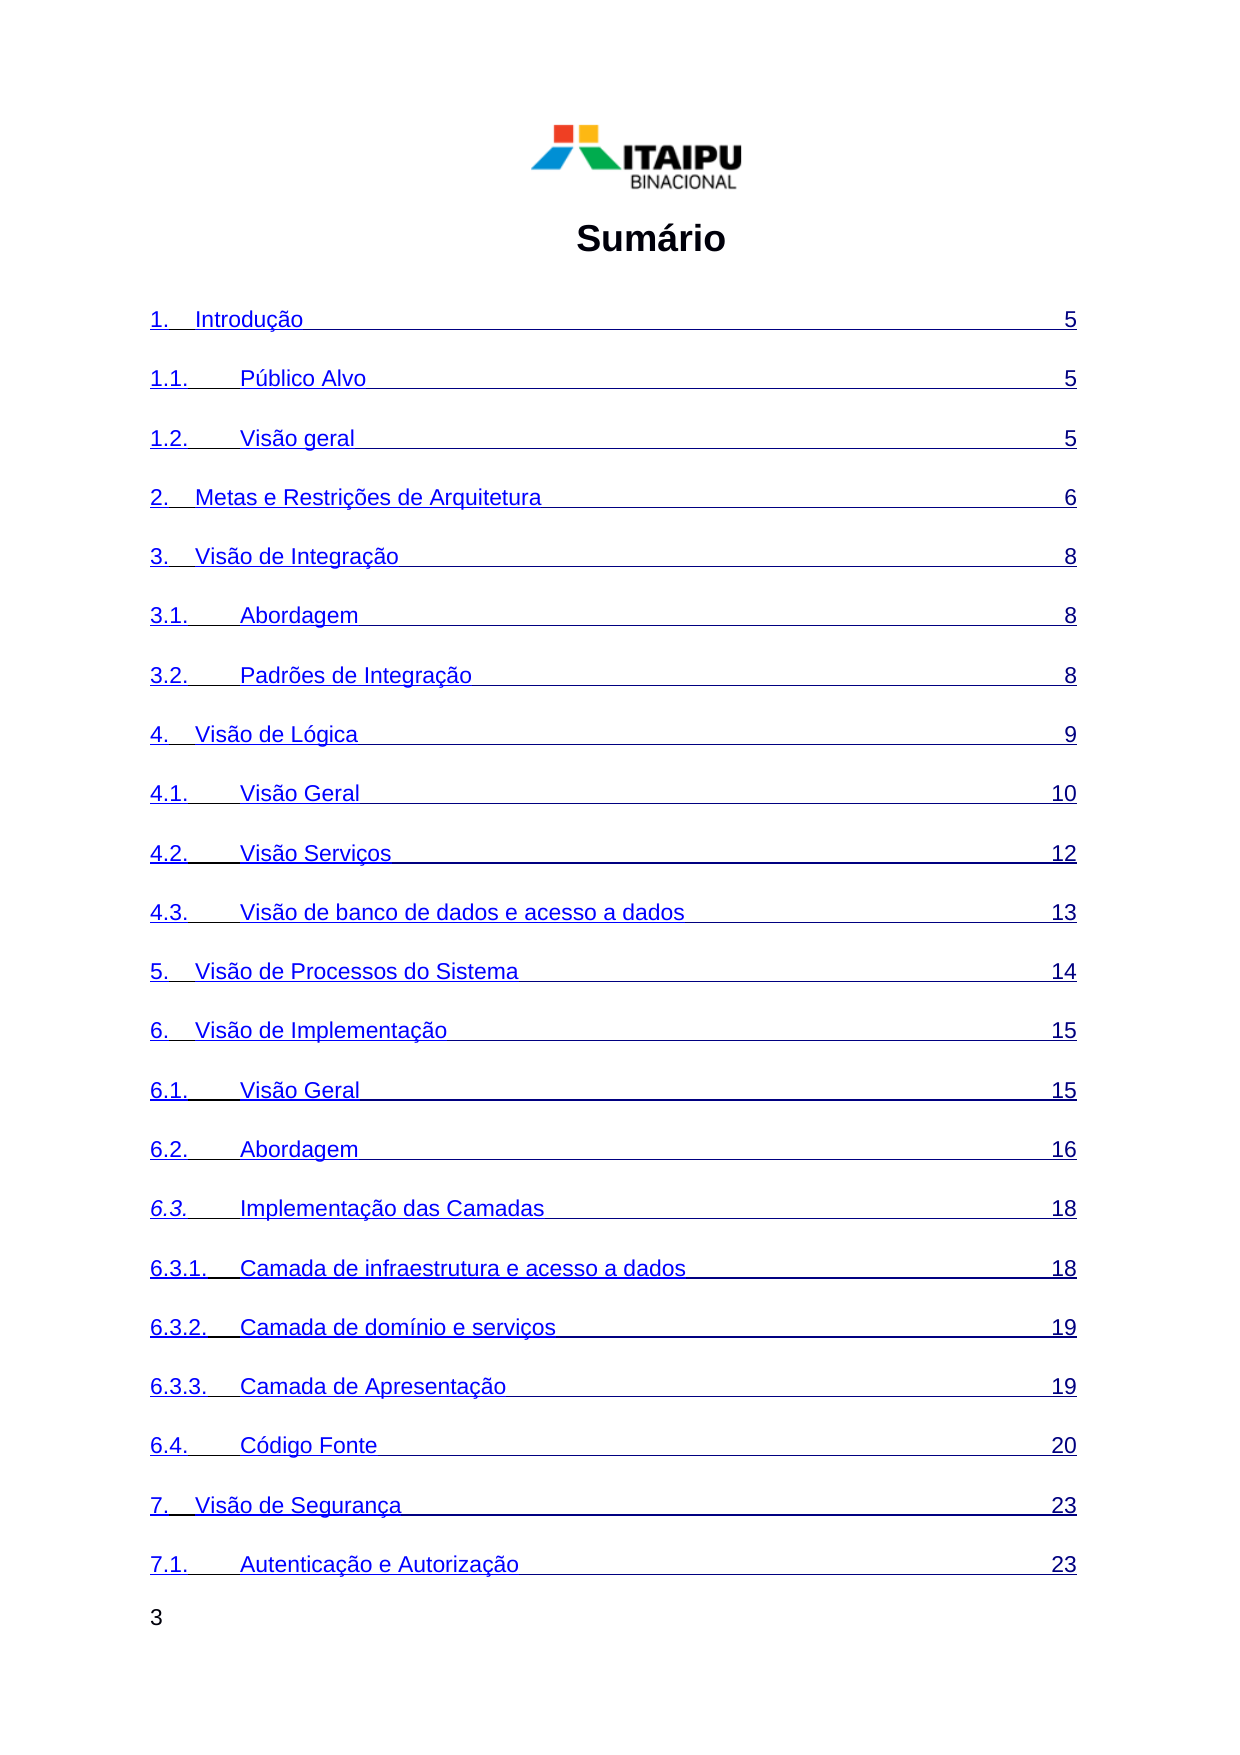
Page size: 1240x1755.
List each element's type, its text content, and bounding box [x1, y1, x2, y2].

text 6.4. Código Fonte 20 [150, 1431, 1077, 1455]
text 6.1. Visão Geral 15 [150, 1076, 1077, 1099]
text 2. Metas e Restrições de Arquitetura 6 [150, 483, 1077, 507]
text 6.3. Implementação das Camadas 18 [150, 1194, 1077, 1218]
text 7. Visão de Segurança 23 [150, 1491, 1077, 1514]
text 4.1. Visão Geral 10 [150, 779, 1077, 803]
text 4.3. Visão de banco de dados e acesso a dados 13 [150, 898, 1077, 922]
text 6.3.3. Camada de Apresentação 19 [150, 1372, 1077, 1396]
text 1.1. Público Alvo 5 [150, 364, 1077, 388]
text [150, 626, 1077, 630]
text 3.2. Padrões de Integração 8 [150, 661, 1077, 685]
text 1. Introdução 5 [150, 305, 1077, 329]
text 3.1. Abordagem 8 [150, 602, 1077, 625]
text 5. Visão de Processos do Sistema 14 [150, 957, 1077, 981]
text 6.3.1. Camada de infraestrutura e acesso a dados 18 [150, 1254, 1077, 1277]
text 6.3.2. Camada de domínio e serviços 19 [150, 1313, 1077, 1336]
text 6.2. Abordagem 16 [150, 1135, 1077, 1159]
text 6. Visão de Implementação 15 [150, 1017, 1077, 1040]
text 1.2. Visão geral 5 [150, 424, 1077, 448]
text 3. Visão de Integração 8 [150, 542, 1077, 566]
text 4.2. Visão Serviços 12 [150, 839, 1077, 862]
text [150, 389, 1077, 393]
text 7.1. Autenticação e Autorização 23 [150, 1550, 1077, 1574]
text 4. Visão de Lógica 9 [150, 720, 1077, 744]
text Sumário [150, 216, 1152, 259]
